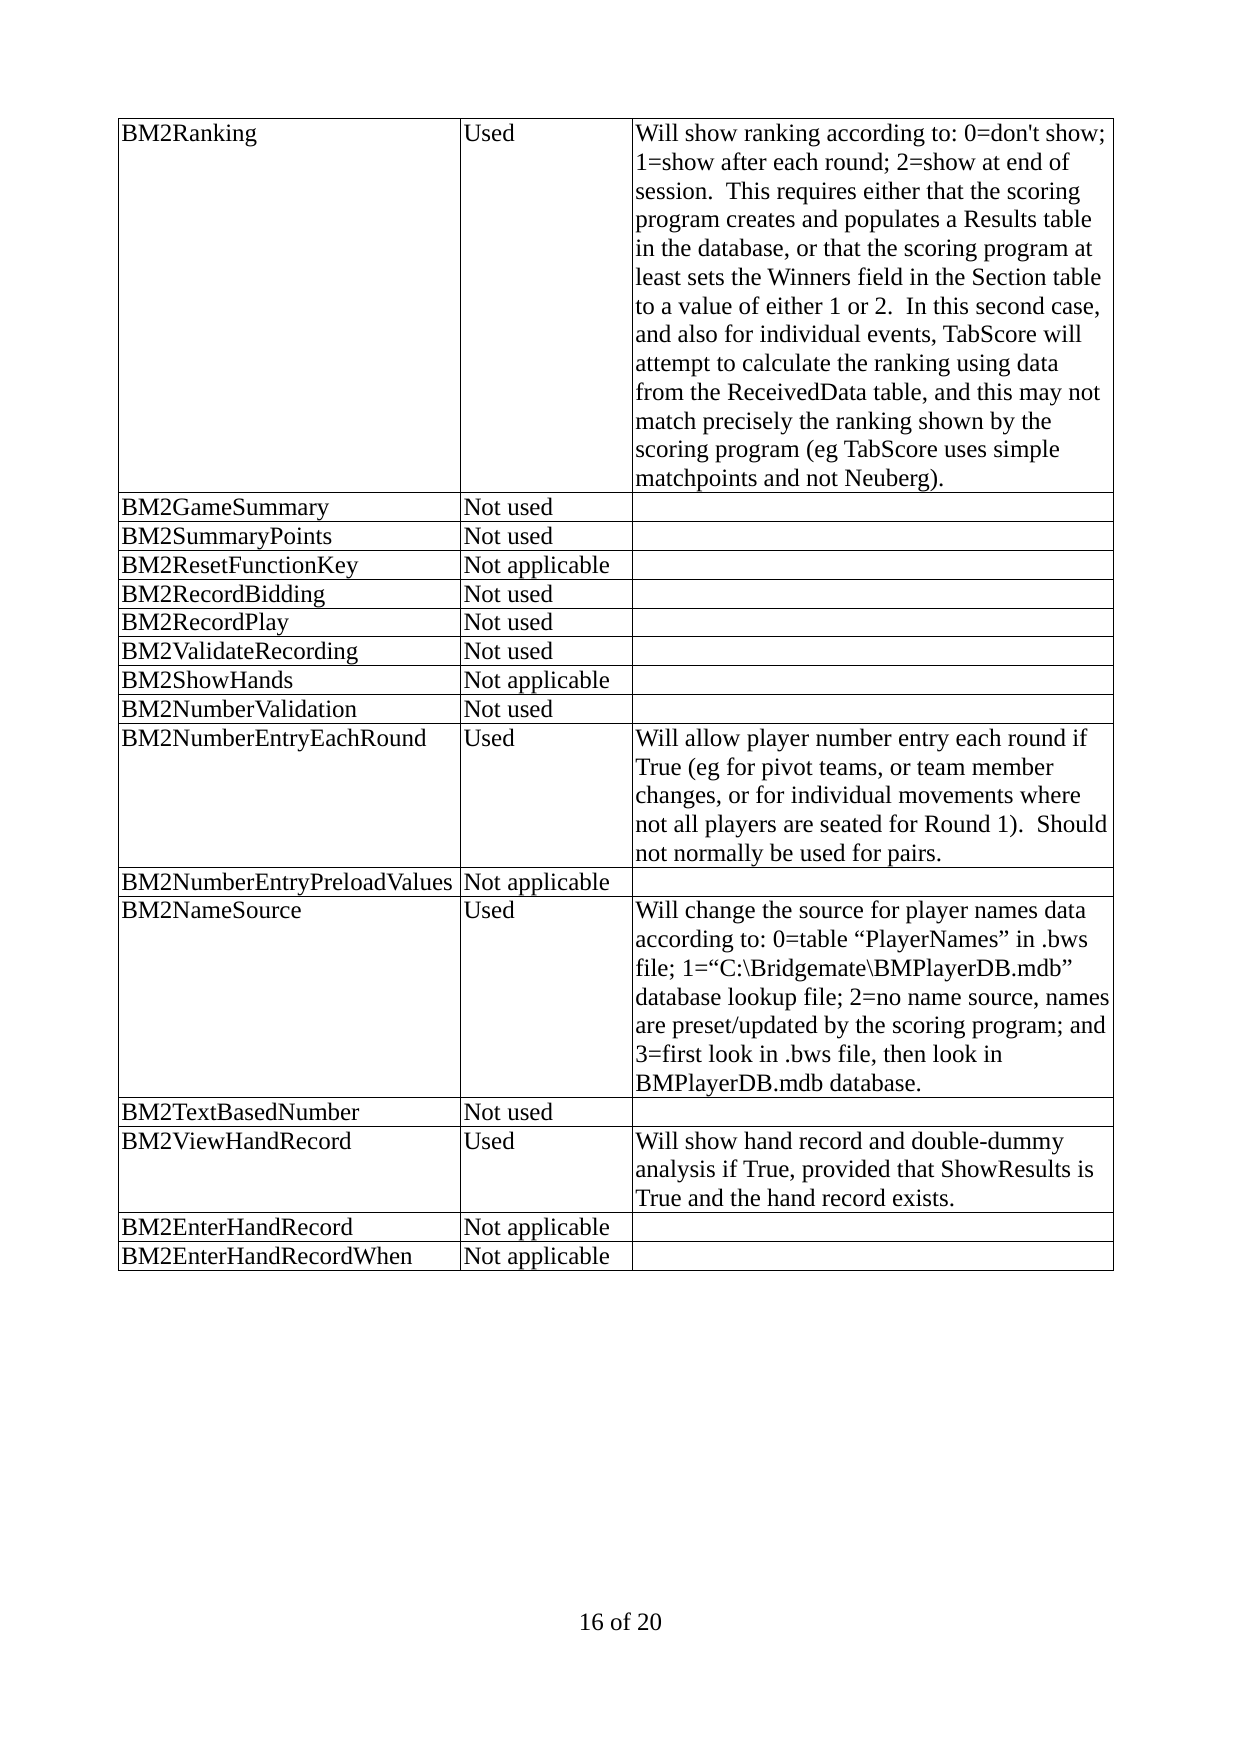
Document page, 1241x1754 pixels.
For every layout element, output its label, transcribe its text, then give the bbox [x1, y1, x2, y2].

table_cell Used [461, 724, 632, 867]
table_cell [633, 637, 1113, 665]
table_cell BM2NumberValidation [119, 695, 460, 723]
table_cell BM2ResetFunctionKey [119, 551, 460, 578]
table_cell BM2EnterHandRecord [119, 1213, 460, 1241]
table_cell BM2ShowHands [119, 666, 460, 694]
table_cell [633, 522, 1113, 550]
table_cell Not used [461, 637, 632, 665]
table_cell Not applicable [461, 551, 632, 578]
table_cell Will change the source for player names data according to: 0=table “PlayerNames” in .bws file; 1=“C:\Bridgemate\BMPlayerDB.mdb” database lookup file; 2=no name source, names are preset/updated by the scoring program; and 3=first look in .bws file, then look in BMPlayerDB.mdb database. [633, 897, 1113, 1097]
table_cell Not used [461, 1098, 632, 1126]
table_cell Not used [461, 580, 632, 607]
table_cell Not used [461, 493, 632, 521]
table_cell Will allow player number entry each round if True (eg for pivot teams, or team member changes, or for individual movements where not all players are seated for Round 1). Should not normally be used for pairs. [633, 724, 1113, 867]
table_cell Used [461, 1127, 632, 1212]
table_cell [633, 666, 1113, 694]
table_cell BM2SummaryPoints [119, 522, 460, 550]
table_cell [633, 551, 1113, 578]
table_cell BM2NumberEntryPreloadValues [119, 868, 460, 896]
table_cell Will show ranking according to: 0=don't show; 1=show after each round; 2=show at end of session. This requires either that the scoring program creates and populates a Results table in the database, or that the scoring program at least sets the Winners field in the Section table to a value of either 1 or 2. In this second case, and also for individual events, TabScore will attempt to calculate the ranking using data from the ReceivedData table, and this may not match precisely the ranking shown by the scoring program (eg TabScore uses simple matchpoints and not Neuberg). [633, 119, 1113, 492]
table_cell BM2ValidateRecording [119, 637, 460, 665]
table_cell [633, 695, 1113, 723]
table_cell BM2GameSummary [119, 493, 460, 521]
table_cell Used [461, 897, 632, 1097]
table_cell BM2ViewHandRecord [119, 1127, 460, 1212]
table_cell Not used [461, 609, 632, 636]
table_cell Used [461, 119, 632, 492]
table_cell [633, 868, 1113, 896]
table_cell Not applicable [461, 1242, 632, 1270]
table_cell Not used [461, 522, 632, 550]
table_cell BM2NumberEntryEachRound [119, 724, 460, 867]
table_cell Will show hand record and double-dummy analysis if True, provided that ShowResults is True and the hand record exists. [633, 1127, 1113, 1212]
table_cell Not used [461, 695, 632, 723]
table_cell Not applicable [461, 1213, 632, 1241]
table_cell [633, 493, 1113, 521]
table_cell BM2NameSource [119, 897, 460, 1097]
table_cell [633, 580, 1113, 607]
table_cell [633, 609, 1113, 636]
table_cell BM2RecordPlay [119, 609, 460, 636]
table_cell Not applicable [461, 666, 632, 694]
table_cell BM2EnterHandRecordWhen [119, 1242, 460, 1270]
table_cell BM2TextBasedNumber [119, 1098, 460, 1126]
table_cell [633, 1098, 1113, 1126]
table_cell [633, 1213, 1113, 1241]
table_cell BM2Ranking [119, 119, 460, 492]
table_cell Not applicable [461, 868, 632, 896]
table_cell [633, 1242, 1113, 1270]
table_cell BM2RecordBidding [119, 580, 460, 607]
